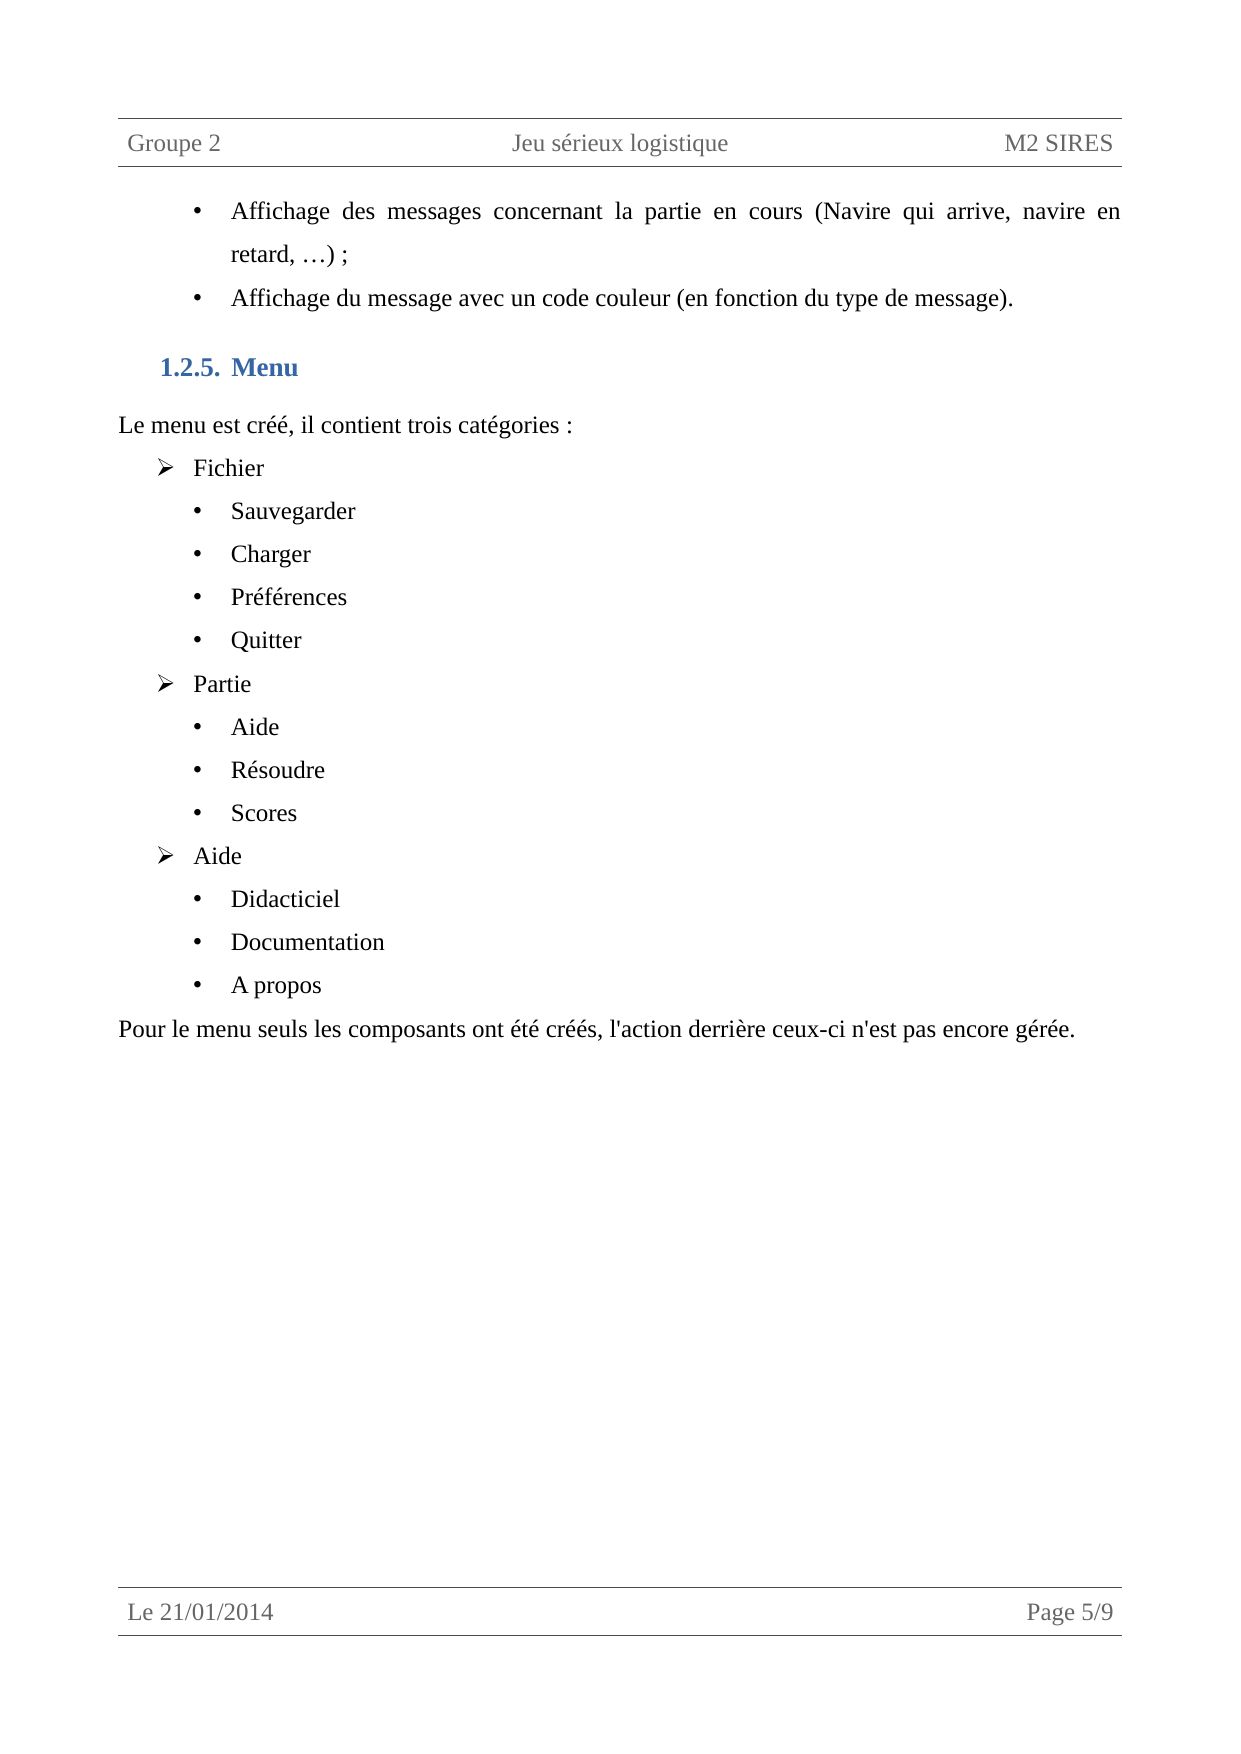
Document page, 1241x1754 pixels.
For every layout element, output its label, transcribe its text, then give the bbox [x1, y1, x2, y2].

list Charger [193, 539, 1122, 568]
list Quitter [193, 626, 1122, 654]
list Documentation [193, 927, 1122, 956]
list Aide [193, 712, 1122, 741]
list Préférences [193, 582, 1122, 611]
list Didacticiel [193, 884, 1122, 913]
list Résoudre [193, 755, 1122, 784]
list Partie [156, 669, 1122, 697]
list A propos [193, 971, 1122, 999]
text Le menu est créé, il contient trois catégories : [118, 410, 1122, 439]
list Aide [156, 841, 1122, 870]
subtitle Menu [157, 351, 1122, 382]
list Scores [193, 798, 1122, 827]
text Pour le menu seuls les composants ont été créés, l'action derrière ceux-ci n'est pas encore gérée. [118, 1014, 1122, 1042]
list Sauvegarder [193, 496, 1122, 525]
list Affichage du message avec un code couleur (en fonction du type de message). [193, 283, 1122, 311]
list Affichage des messages concernant la partie en cours (Navire qui arrive, navire en retard, …) ; [193, 196, 1122, 268]
list Fichier [156, 453, 1122, 482]
